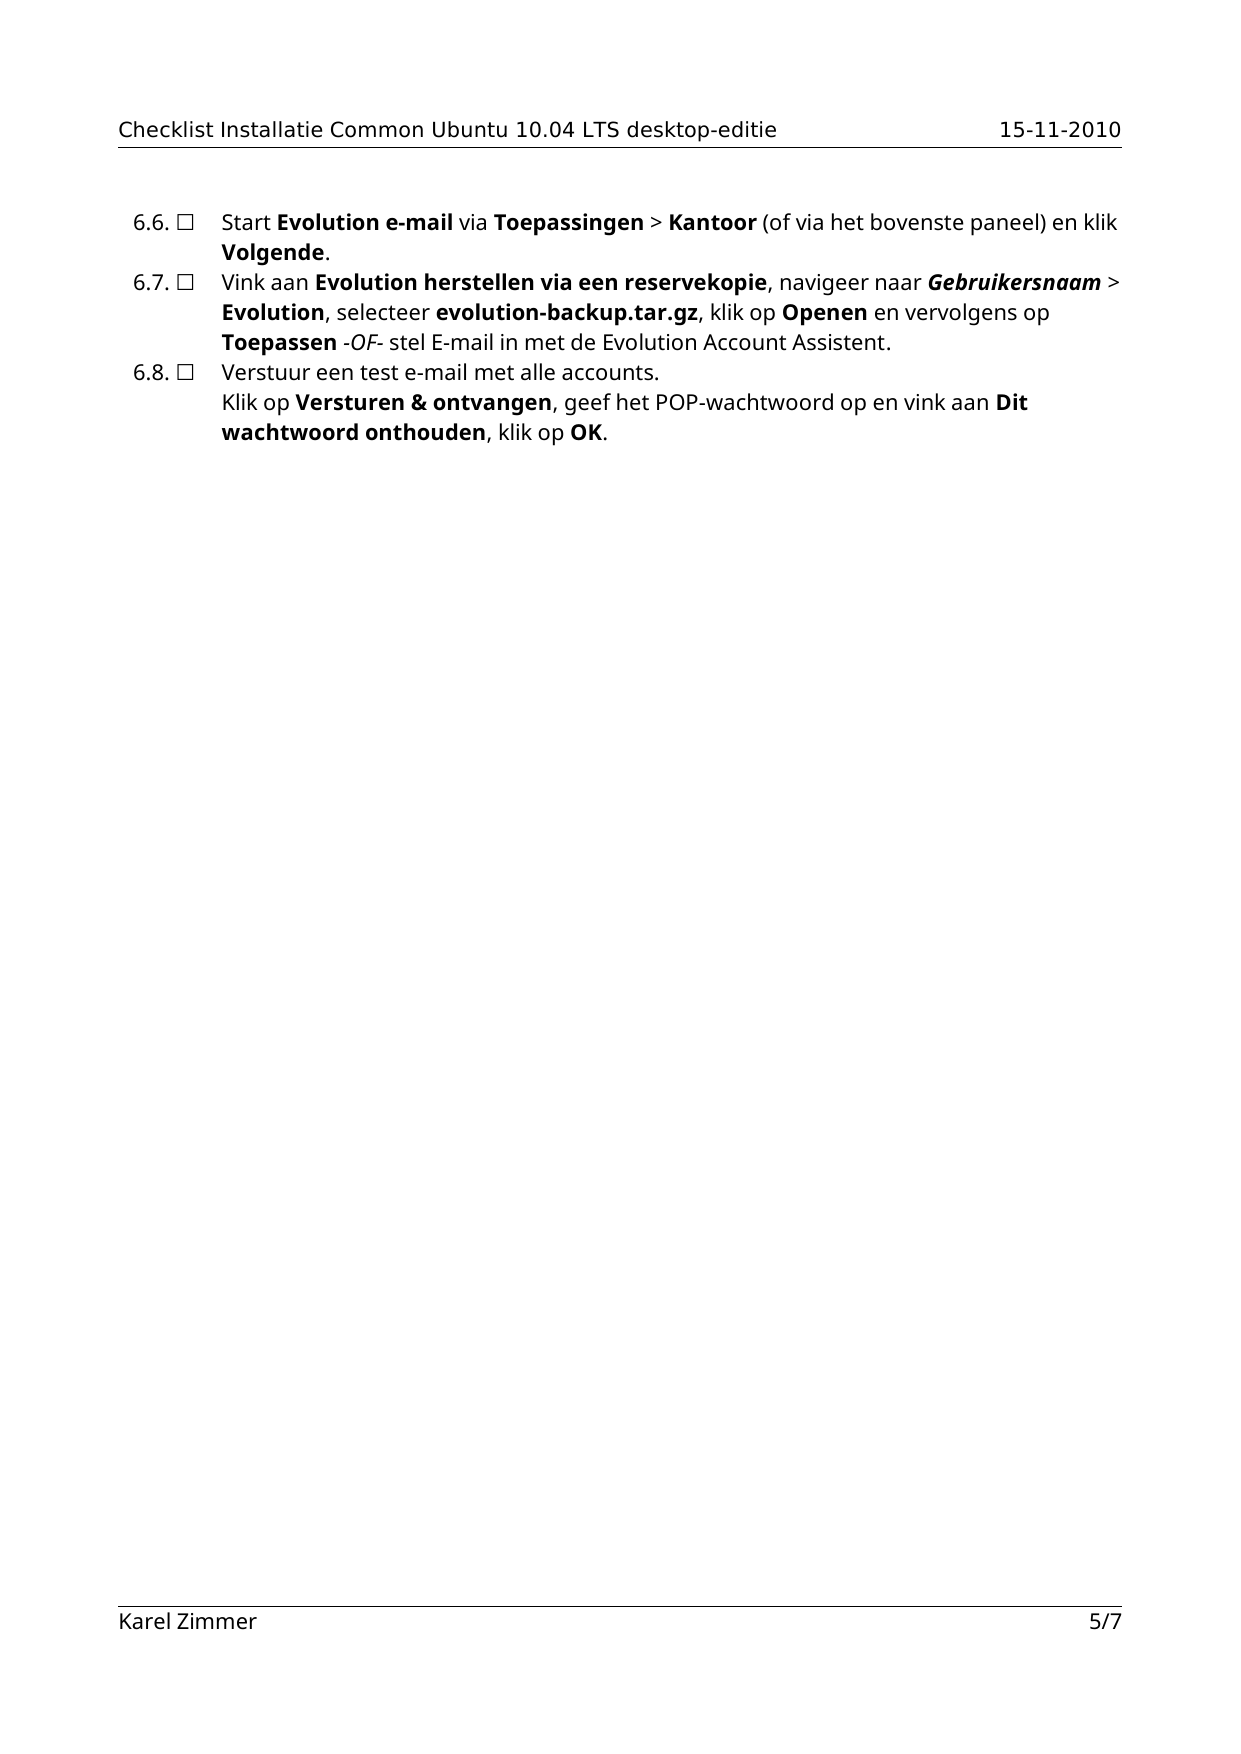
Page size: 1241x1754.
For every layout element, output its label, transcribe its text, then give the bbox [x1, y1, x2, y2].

list Start Evolution e-mail via Toepassingen > Kantoor (of via het bovenste paneel) en klik Volgende. [133, 207, 1122, 267]
list Vink aan Evolution herstellen via een reservekopie, navigeer naar Gebruikersnaam > Evolution, selecteer evolution-backup.tar.gz, klik op Openen en vervolgens op Toepassen -OF- stel E-mail in met de Evolution Account Assistent. [133, 267, 1122, 357]
list Verstuur een test e-mail met alle accounts. Klik op Versturen & ontvangen, geef het POP-wachtwoord op en vink aan Dit wachtwoord onthouden, klik op OK. [133, 357, 1122, 447]
